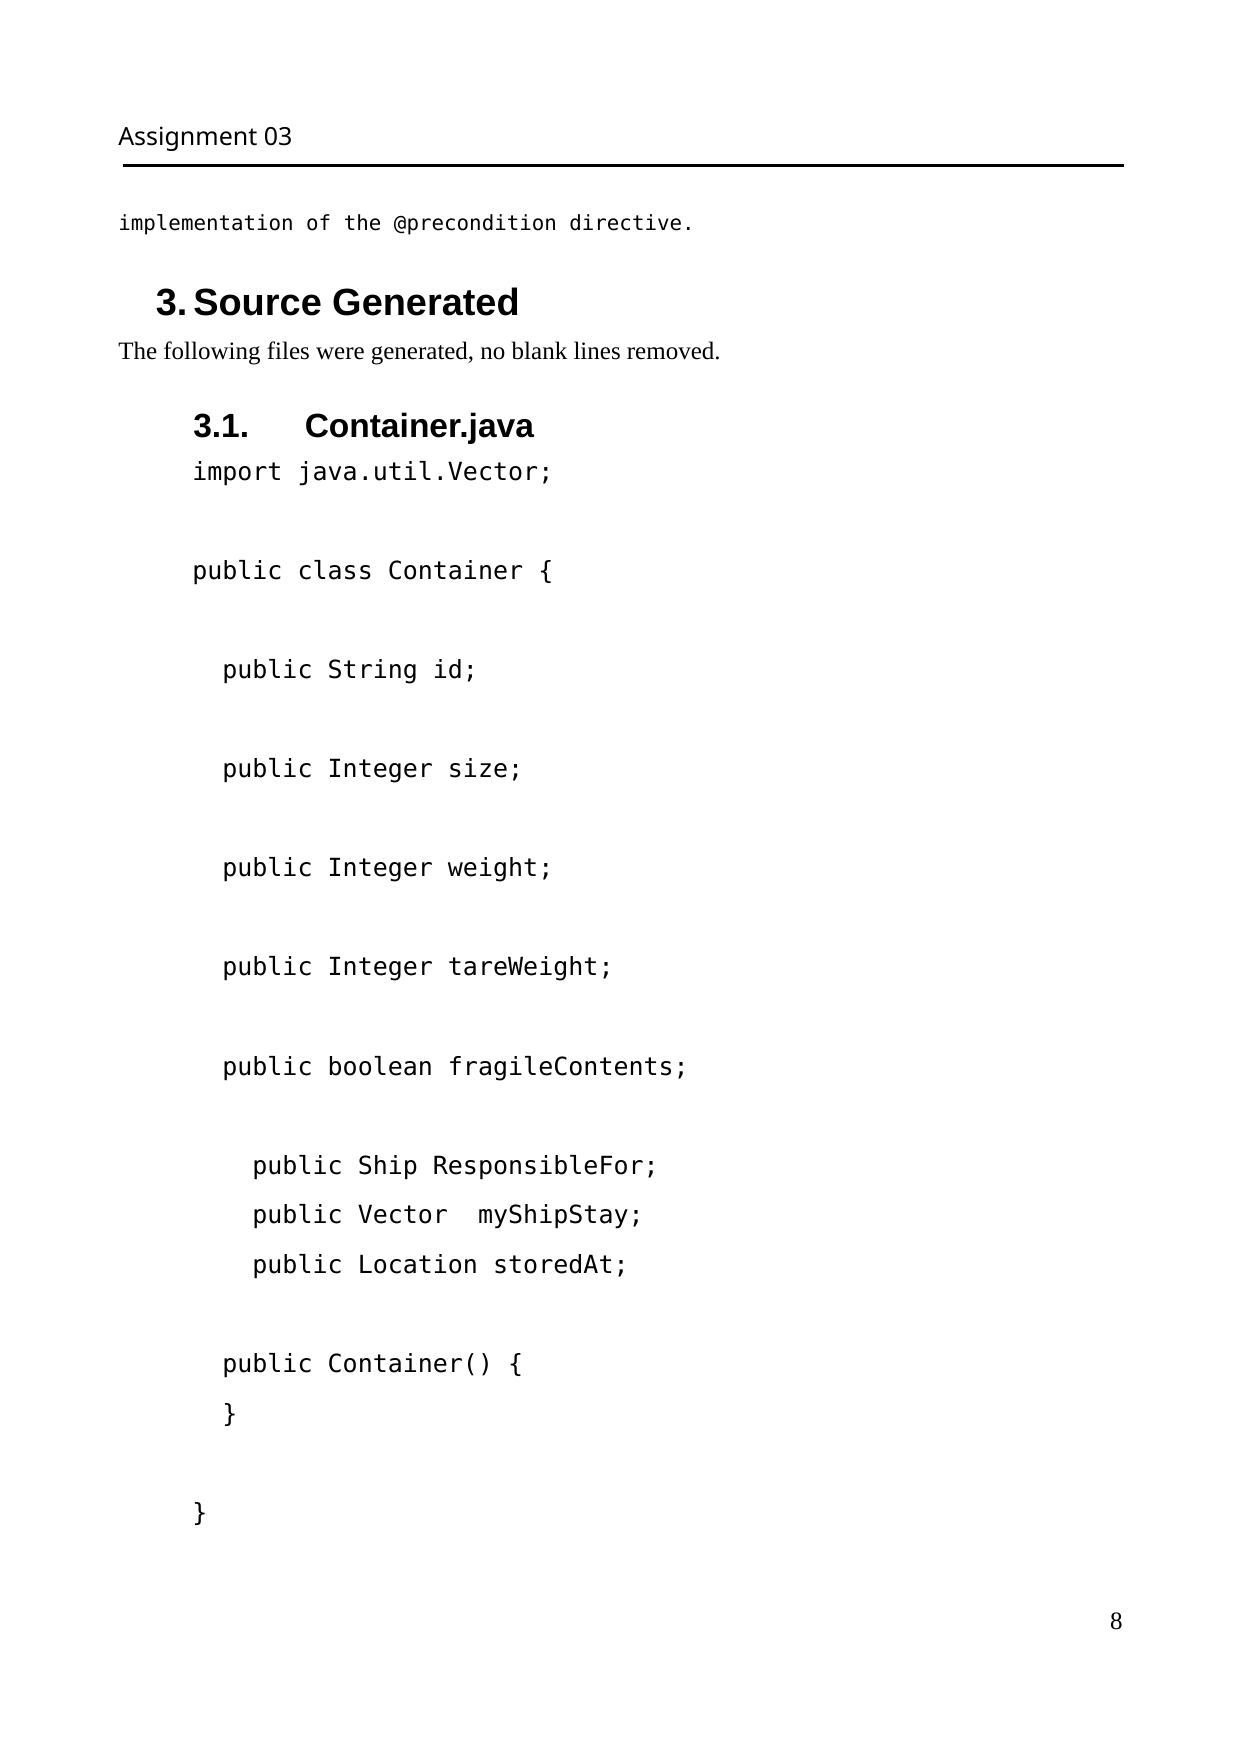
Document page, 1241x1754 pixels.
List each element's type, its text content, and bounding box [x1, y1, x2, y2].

text public String id; [192, 655, 1122, 684]
subtitle Container.java [193, 406, 1122, 444]
text } [192, 1498, 1122, 1527]
text public Container() { [192, 1349, 1122, 1378]
text The following files were generated, no blank lines removed. [118, 336, 1122, 364]
text public class Container { [192, 556, 1122, 585]
text public boolean fragileContents; [192, 1052, 1122, 1081]
text public Integer size; [192, 754, 1122, 783]
text public Location storedAt; [192, 1250, 1122, 1279]
text import java.util.Vector; [192, 457, 1122, 486]
subtitle Source Generated [156, 279, 1122, 323]
text public Ship ResponsibleFor; [192, 1151, 1122, 1180]
text } [192, 1399, 1122, 1428]
text public Vector myShipStay; [192, 1201, 1122, 1230]
text public Integer tareWeight; [192, 953, 1122, 982]
text implementation of the @precondition directive. [118, 211, 1122, 235]
text public Integer weight; [192, 853, 1122, 883]
